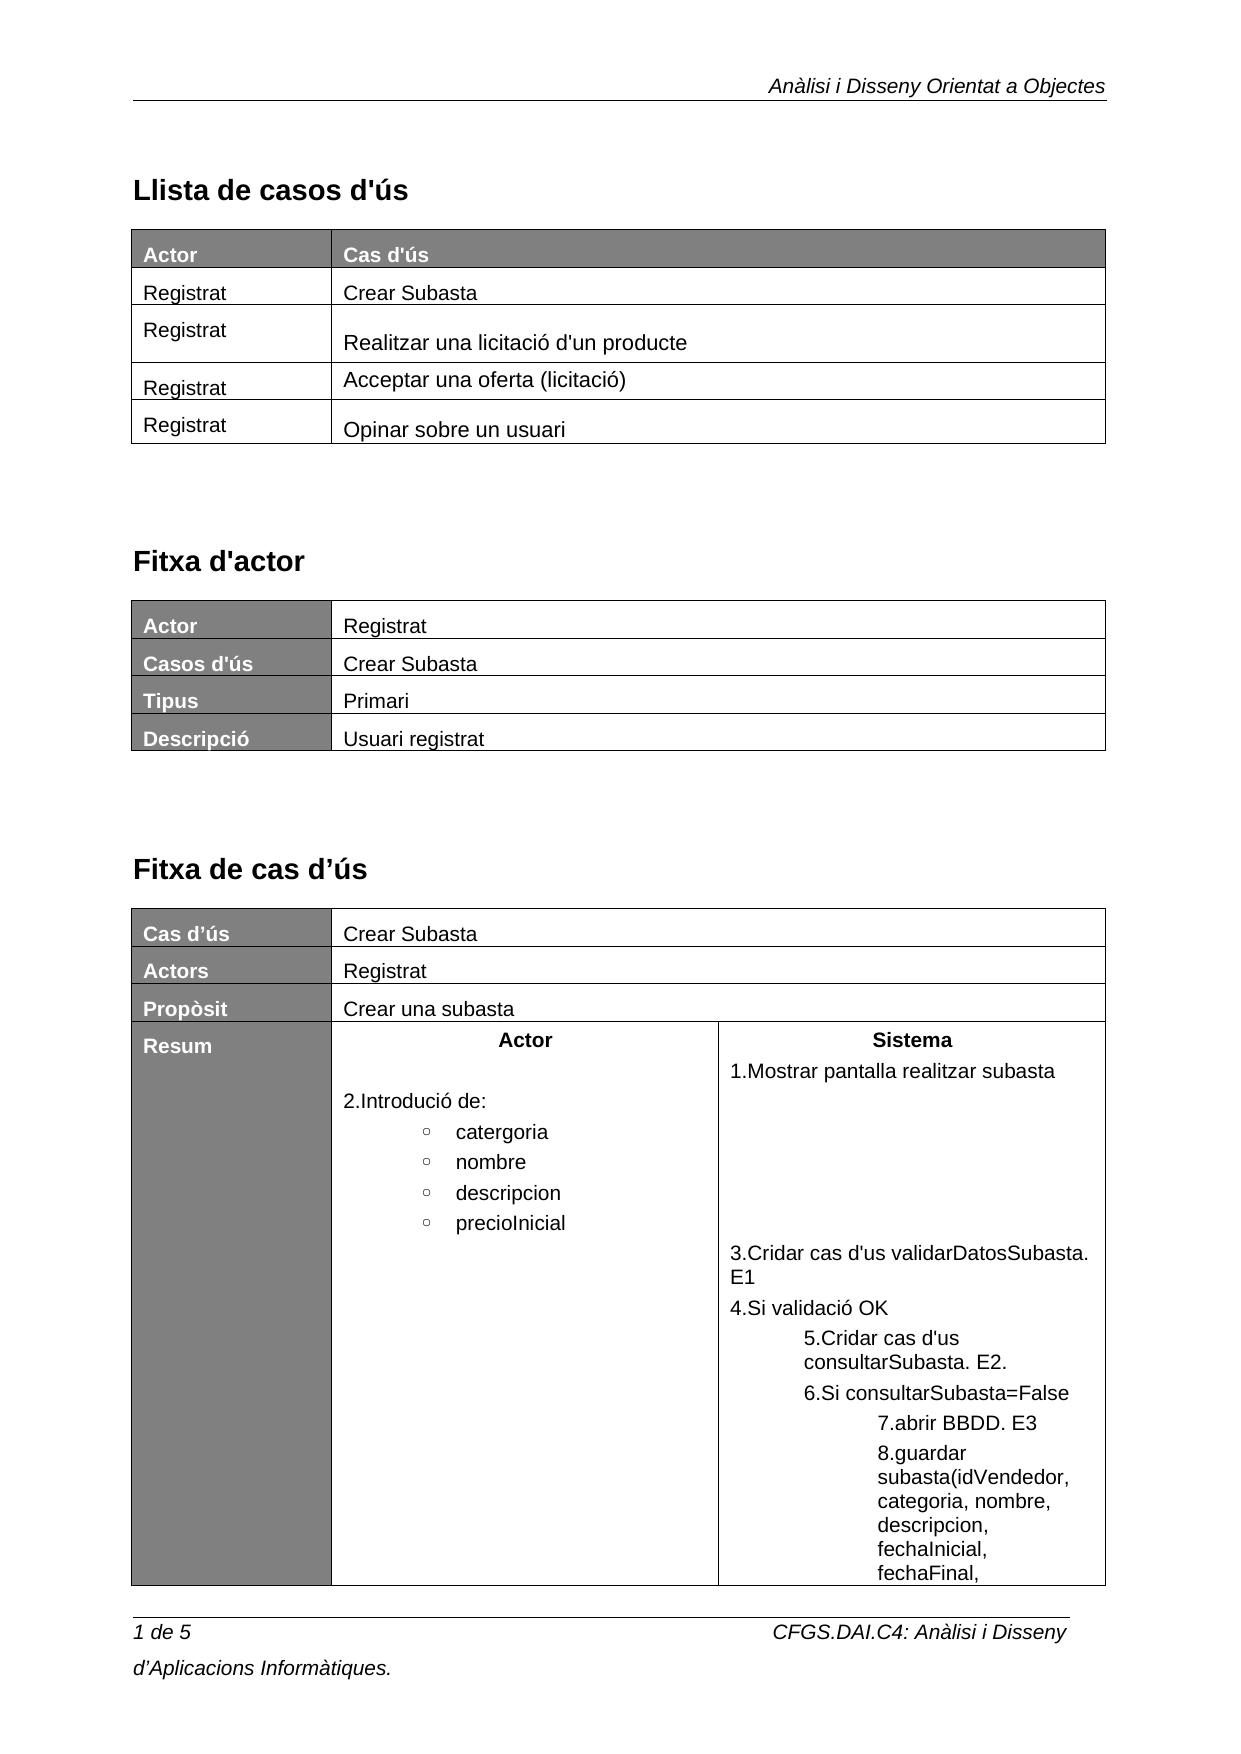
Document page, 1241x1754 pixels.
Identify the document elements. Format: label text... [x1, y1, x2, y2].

table_cell Casos d'ús [132, 639, 331, 675]
table_cell Actor 2.Introdució de: catergoria nombre descripcion precioInicial [332, 1022, 718, 1585]
table_cell Realitzar una licitació d'un producte [332, 305, 1105, 362]
table_cell Registrat [332, 947, 1105, 983]
table_cell Sistema 1.Mostrar pantalla realitzar subasta 3.Cridar cas d'us validarDatosSubasta. E1 4.Si validació OK 5.Cridar cas d'us consultarSubasta. E2. 6.Si consultarSubasta=False 7.abrir BBDD. E3 8.guardar subasta(idVendedor, categoria, nombre, descripcion, fechaInicial, fechaFinal, [719, 1022, 1105, 1585]
table_header Crear Subasta [332, 909, 1105, 946]
table_cell Tipus [132, 676, 331, 713]
table_header Actor [132, 601, 331, 638]
table_header Registrat [332, 601, 1105, 638]
subtitle Llista de casos d'ús [133, 173, 1107, 206]
table_cell Opinar sobre un usuari [332, 400, 1105, 442]
table_cell Registrat [132, 363, 331, 399]
table_cell Crear Subasta [332, 268, 1105, 304]
table_cell Propòsit [132, 984, 331, 1021]
table_cell Resum [132, 1022, 331, 1585]
table_cell Crear una subasta [332, 984, 1105, 1021]
table_cell Usuari registrat [332, 714, 1105, 750]
subtitle Fitxa d'actor [133, 544, 1107, 577]
table_cell Crear Subasta [332, 639, 1105, 675]
table_cell Actors [132, 947, 331, 983]
table_header Cas d'ús [332, 230, 1105, 267]
table_header Actor [132, 230, 331, 267]
table_cell Registrat [132, 268, 331, 304]
table_cell Registrat [132, 400, 331, 442]
table_header Cas d’ús [132, 909, 331, 946]
table_cell Descripció [132, 714, 331, 750]
subtitle Fitxa de cas d’ús [133, 852, 1107, 885]
table_cell Primari [332, 676, 1105, 713]
table_cell Acceptar una oferta (licitació) [332, 363, 1105, 399]
table_cell Registrat [132, 305, 331, 362]
